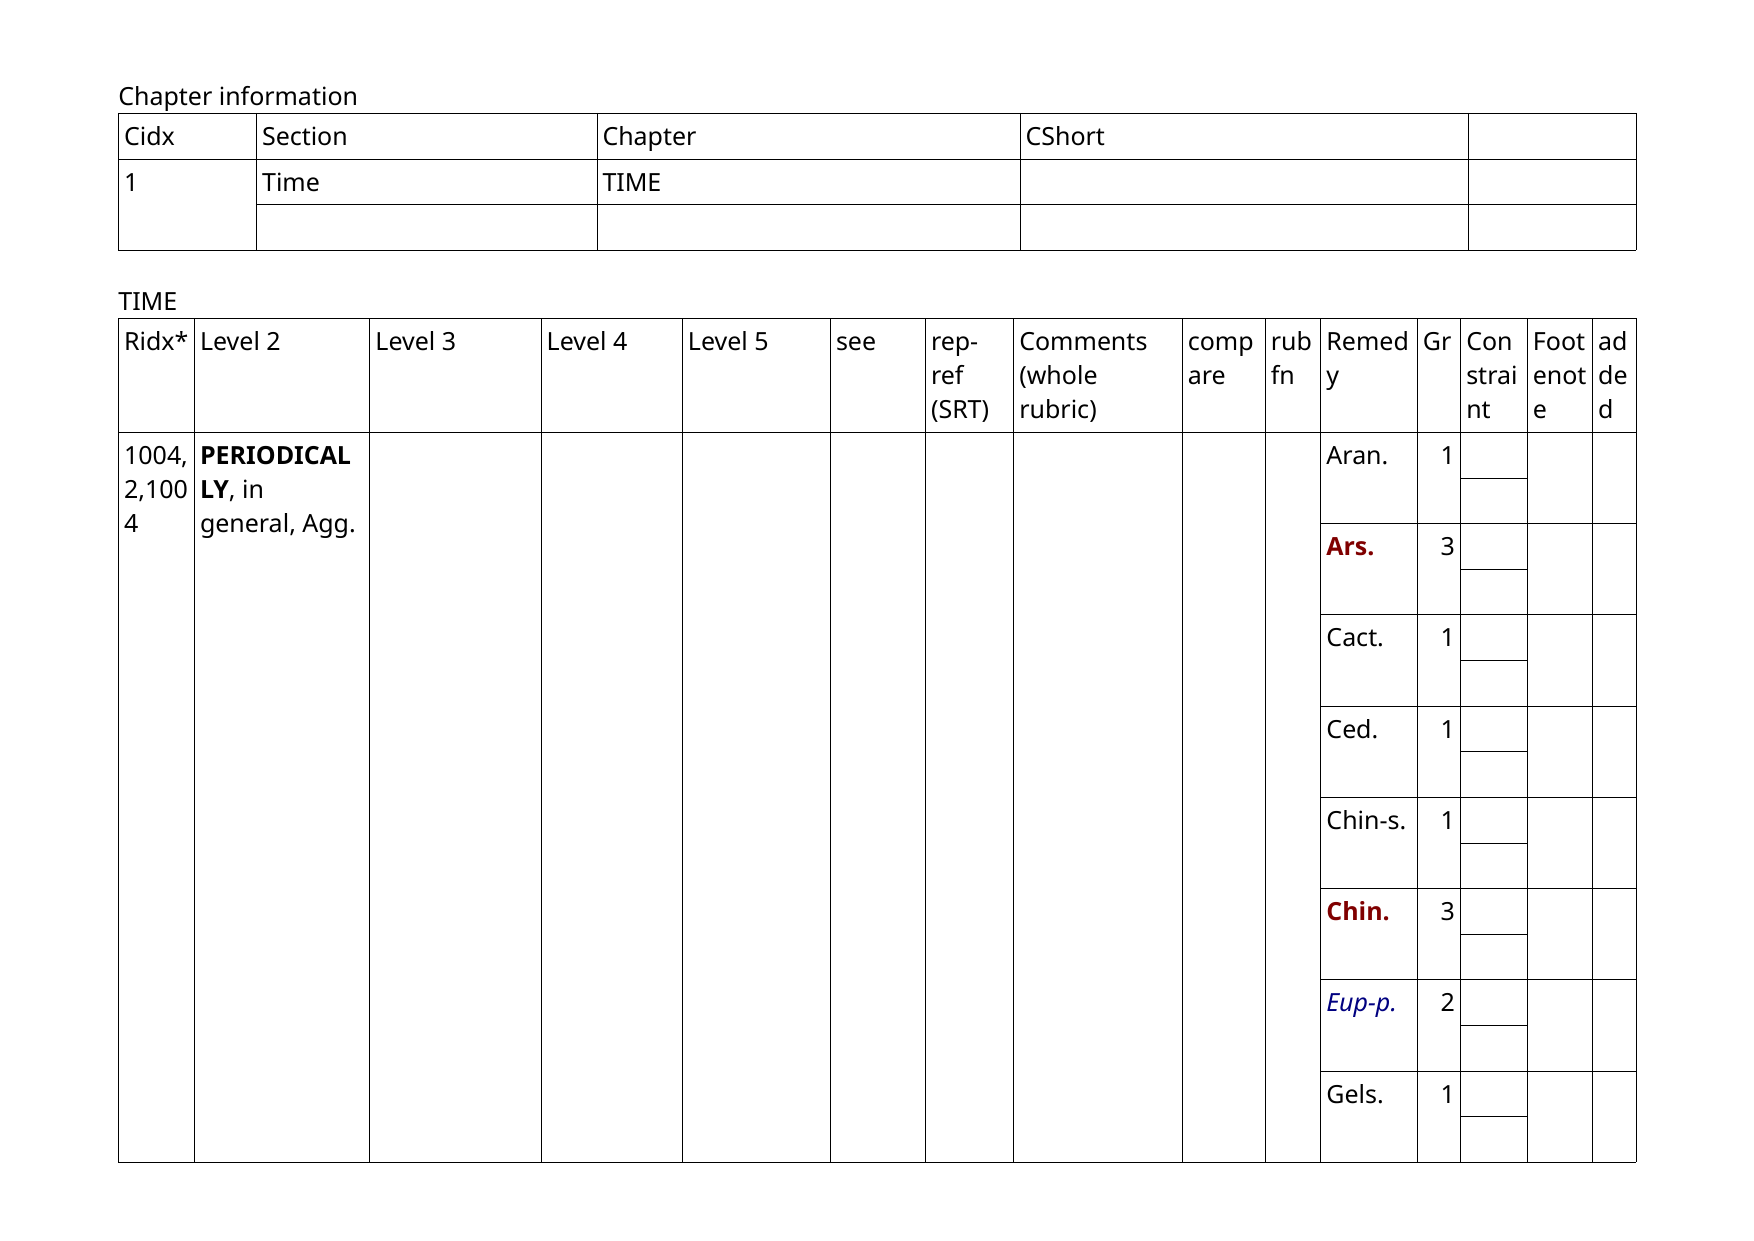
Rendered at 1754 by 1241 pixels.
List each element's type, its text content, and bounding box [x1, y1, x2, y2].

table_cell [1014, 433, 1182, 1162]
table_cell 1 [1418, 798, 1460, 888]
table_cell Gels. [1321, 1072, 1417, 1162]
table_cell [1593, 707, 1636, 797]
table_header compare [1183, 319, 1265, 432]
table_cell [1469, 205, 1636, 250]
table_cell Eup-p. [1321, 980, 1417, 1071]
table_cell [1461, 661, 1527, 706]
table_cell [1528, 524, 1592, 614]
table_cell [1461, 798, 1527, 842]
table_cell [598, 205, 1020, 250]
table_cell [542, 433, 682, 1162]
table_cell [1593, 1072, 1636, 1162]
table_cell 3 [1418, 524, 1460, 614]
table_cell TIME [598, 160, 1020, 204]
table_cell [1528, 1072, 1592, 1162]
table_cell [926, 433, 1013, 1162]
table_cell [1461, 615, 1527, 660]
table_cell [1461, 1117, 1527, 1162]
table_header Comments (whole rubric) [1014, 319, 1182, 432]
table_header added [1593, 319, 1636, 432]
table_header Section [257, 114, 597, 158]
table_cell 1004,2,1004 [119, 433, 194, 1162]
table_cell [1528, 889, 1592, 979]
table_header Constraint [1461, 319, 1527, 432]
table_header Cidx [119, 114, 256, 158]
table_header Level 5 [683, 319, 830, 432]
table_cell [1461, 707, 1527, 751]
table_header Ridx* [119, 319, 194, 432]
table_cell [1461, 433, 1527, 477]
table_cell 1 [1418, 433, 1460, 523]
table_cell 1 [1418, 615, 1460, 706]
table_header see [831, 319, 925, 432]
table_cell 1 [1418, 1072, 1460, 1162]
table_cell [1528, 707, 1592, 797]
table_cell [370, 433, 541, 1162]
table_cell [257, 205, 597, 250]
table_cell [1528, 433, 1592, 523]
table_header [1469, 114, 1636, 158]
table_cell [1183, 433, 1265, 1162]
table_cell [1469, 160, 1636, 204]
table_cell Ced. [1321, 707, 1417, 797]
table_cell [1593, 433, 1636, 523]
table_cell Periodically, in general, Agg. [195, 433, 369, 1162]
table_header Footenote [1528, 319, 1592, 432]
table_cell [1461, 980, 1527, 1025]
table_cell Cact. [1321, 615, 1417, 706]
table_cell [1461, 1072, 1527, 1116]
table_cell [1461, 570, 1527, 614]
table_cell 1 [1418, 707, 1460, 797]
table_cell [1266, 433, 1320, 1162]
table_cell [1528, 615, 1592, 706]
table_cell [831, 433, 925, 1162]
table_cell [1593, 889, 1636, 979]
table_header CShort [1021, 114, 1468, 158]
table_cell Time [257, 160, 597, 204]
text TIME [118, 284, 1636, 318]
table_cell [683, 433, 830, 1162]
table_header Level 4 [542, 319, 682, 432]
table_cell Aran. [1321, 433, 1417, 523]
table_cell 2 [1418, 980, 1460, 1071]
table_cell [1461, 889, 1527, 934]
table_cell [1461, 479, 1527, 523]
table_header rep-ref (SRT) [926, 319, 1013, 432]
text Chapter information [118, 79, 1636, 113]
table_cell [1593, 615, 1636, 706]
table_cell [1593, 524, 1636, 614]
table_cell [1528, 798, 1592, 888]
table_cell [1461, 935, 1527, 979]
table_header Gr [1418, 319, 1460, 432]
table_header Level 2 [195, 319, 369, 432]
table_cell [1461, 844, 1527, 888]
table_cell [1461, 524, 1527, 569]
table_cell [1593, 980, 1636, 1071]
table_cell [1593, 798, 1636, 888]
table_header rub fn [1266, 319, 1320, 432]
table_cell [1528, 980, 1592, 1071]
table_header Remedy [1321, 319, 1417, 432]
table_cell 3 [1418, 889, 1460, 979]
table_cell 1 [119, 160, 256, 250]
table_header Chapter [598, 114, 1020, 158]
table_cell [1461, 752, 1527, 797]
table_cell [1021, 205, 1468, 250]
table_cell [1021, 160, 1468, 204]
table_cell Chin-s. [1321, 798, 1417, 888]
table_cell Ars. [1321, 524, 1417, 614]
table_cell Chin. [1321, 889, 1417, 979]
table_header Level 3 [370, 319, 541, 432]
table_cell [1461, 1026, 1527, 1071]
